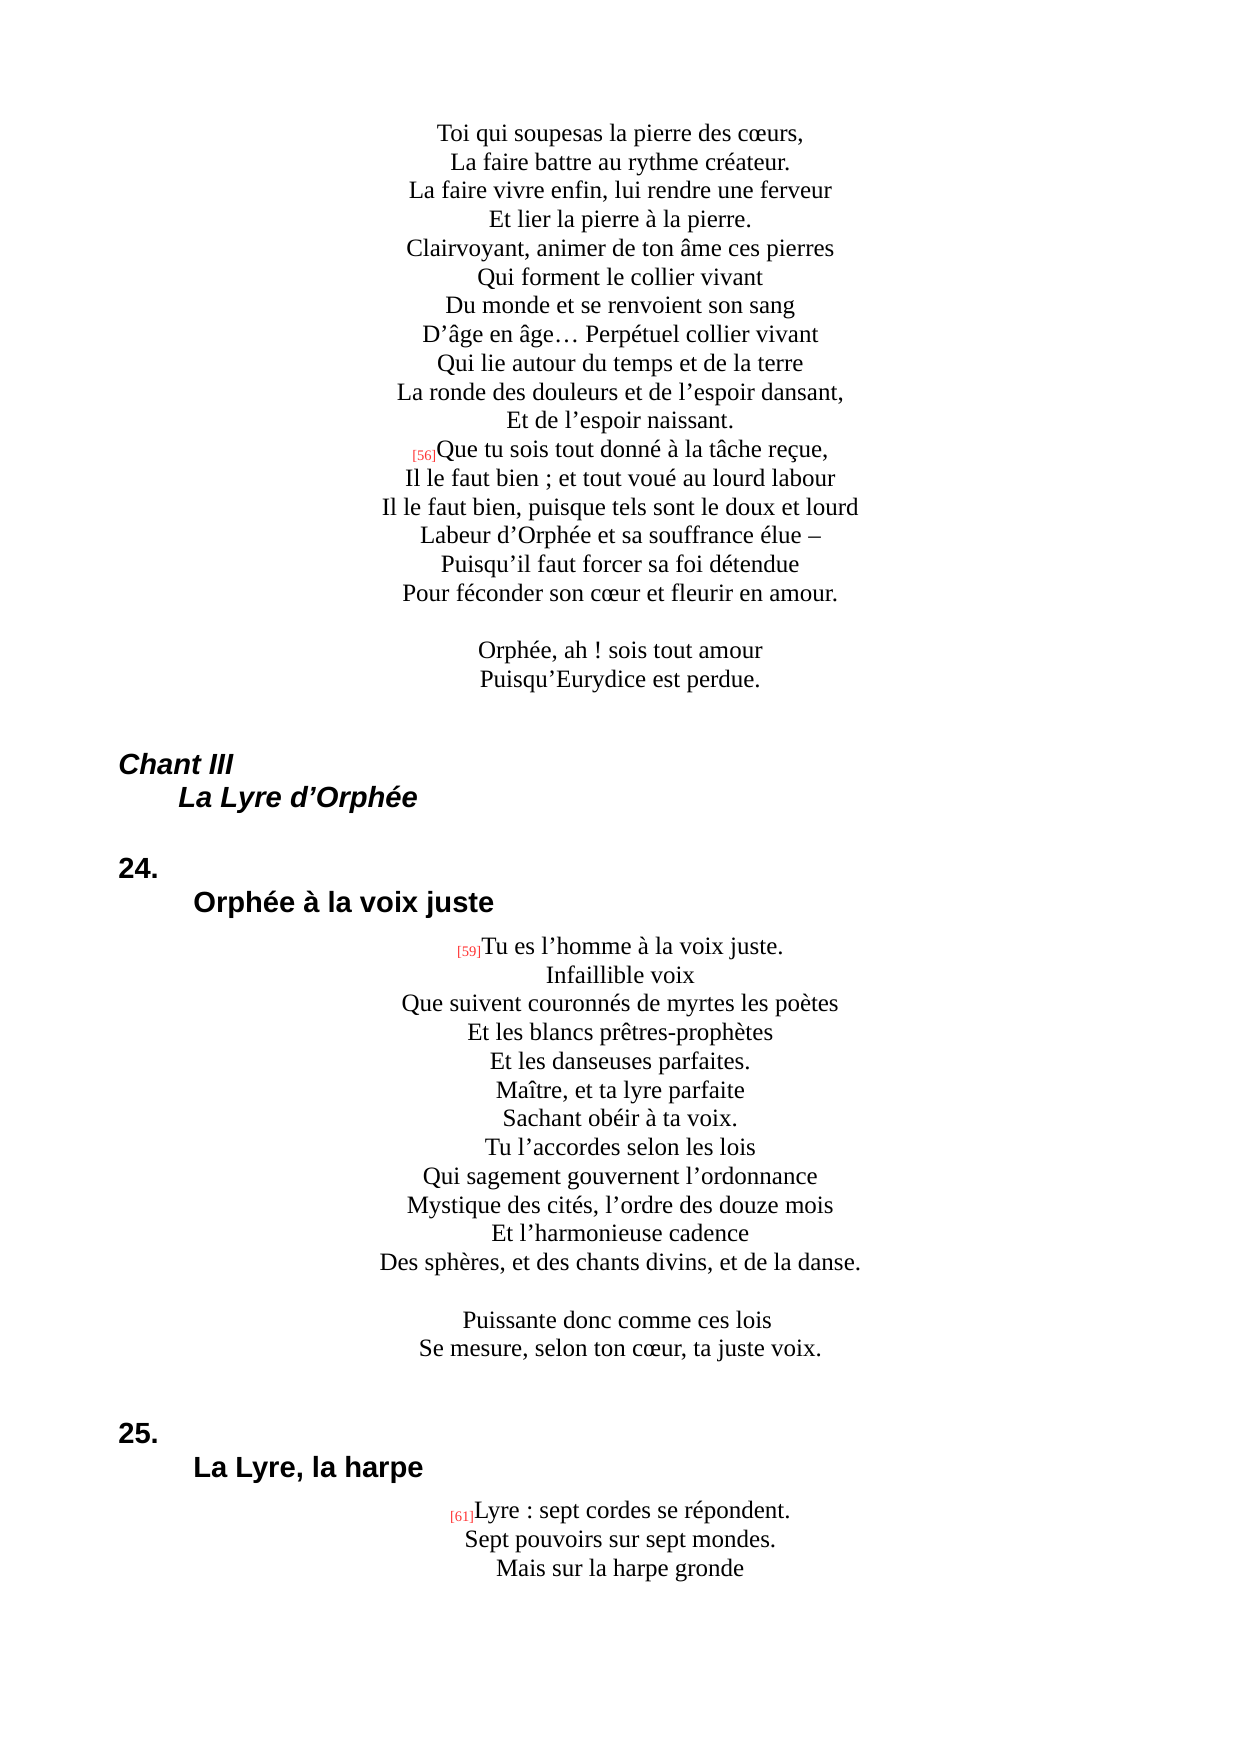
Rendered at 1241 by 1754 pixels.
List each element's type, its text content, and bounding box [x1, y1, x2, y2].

text Il le faut bien, puisque tels sont le doux et lourd [118, 492, 1122, 521]
text [61]Lyre : sept cordes se répondent. [118, 1496, 1122, 1524]
text Et les danseuses parfaites. [118, 1046, 1122, 1075]
text Il le faut bien ; et tout voué au lourd labour [118, 463, 1122, 492]
text Et l’harmonieuse cadence [118, 1218, 1122, 1247]
text Puisqu’Eurydice est perdue. [118, 664, 1122, 693]
text Clairvoyant, animer de ton âme ces pierres [118, 233, 1122, 262]
text Pour féconder son cœur et fleurir en amour. [118, 578, 1122, 607]
text La faire vivre enfin, lui rendre une ferveur [118, 176, 1122, 204]
text Que suivent couronnés de myrtes les poètes [118, 988, 1122, 1017]
text Infaillible voix [118, 960, 1122, 988]
text Qui sagement gouvernent l’ordonnance [118, 1161, 1122, 1190]
text Puisqu’il faut forcer sa foi détendue [118, 549, 1122, 578]
text Toi qui soupesas la pierre des cœurs, [118, 118, 1122, 147]
text Labeur d’Orphée et sa souffrance élue – [118, 521, 1122, 549]
text Et lier la pierre à la pierre. [118, 204, 1122, 233]
text [59]Tu es l’homme à la voix juste. [118, 931, 1122, 960]
subtitle 25. La Lyre, la harpe [118, 1416, 1122, 1483]
text Sachant obéir à ta voix. [118, 1103, 1122, 1132]
text La ronde des douleurs et de l’espoir dansant, [118, 377, 1122, 406]
text D’âge en âge… Perpétuel collier vivant [118, 319, 1122, 348]
text [56]Que tu sois tout donné à la tâche reçue, [118, 434, 1122, 463]
text Qui lie autour du temps et de la terre [118, 348, 1122, 377]
subtitle Chant III La Lyre d’Orphée [118, 747, 1122, 814]
text Et de l’espoir naissant. [118, 406, 1122, 434]
text Mystique des cités, l’ordre des douze mois [118, 1190, 1122, 1218]
text Sept pouvoirs sur sept mondes. [118, 1524, 1122, 1553]
text Mais sur la harpe gronde [118, 1553, 1122, 1582]
text Orphée, ah ! sois tout amour [118, 636, 1122, 664]
text Des sphères, et des chants divins, et de la danse. [118, 1247, 1122, 1276]
text Du monde et se renvoient son sang [118, 291, 1122, 319]
text La faire battre au rythme créateur. [118, 147, 1122, 176]
text Qui forment le collier vivant [118, 262, 1122, 291]
text Se mesure, selon ton cœur, ta juste voix. [118, 1333, 1122, 1362]
text Maître, et ta lyre parfaite [118, 1075, 1122, 1103]
subtitle 24. Orphée à la voix juste [118, 851, 1122, 918]
text Tu l’accordes selon les lois [118, 1132, 1122, 1161]
text Et les blancs prêtres-prophètes [118, 1017, 1122, 1046]
text Puissante donc comme ces lois [118, 1305, 1122, 1333]
